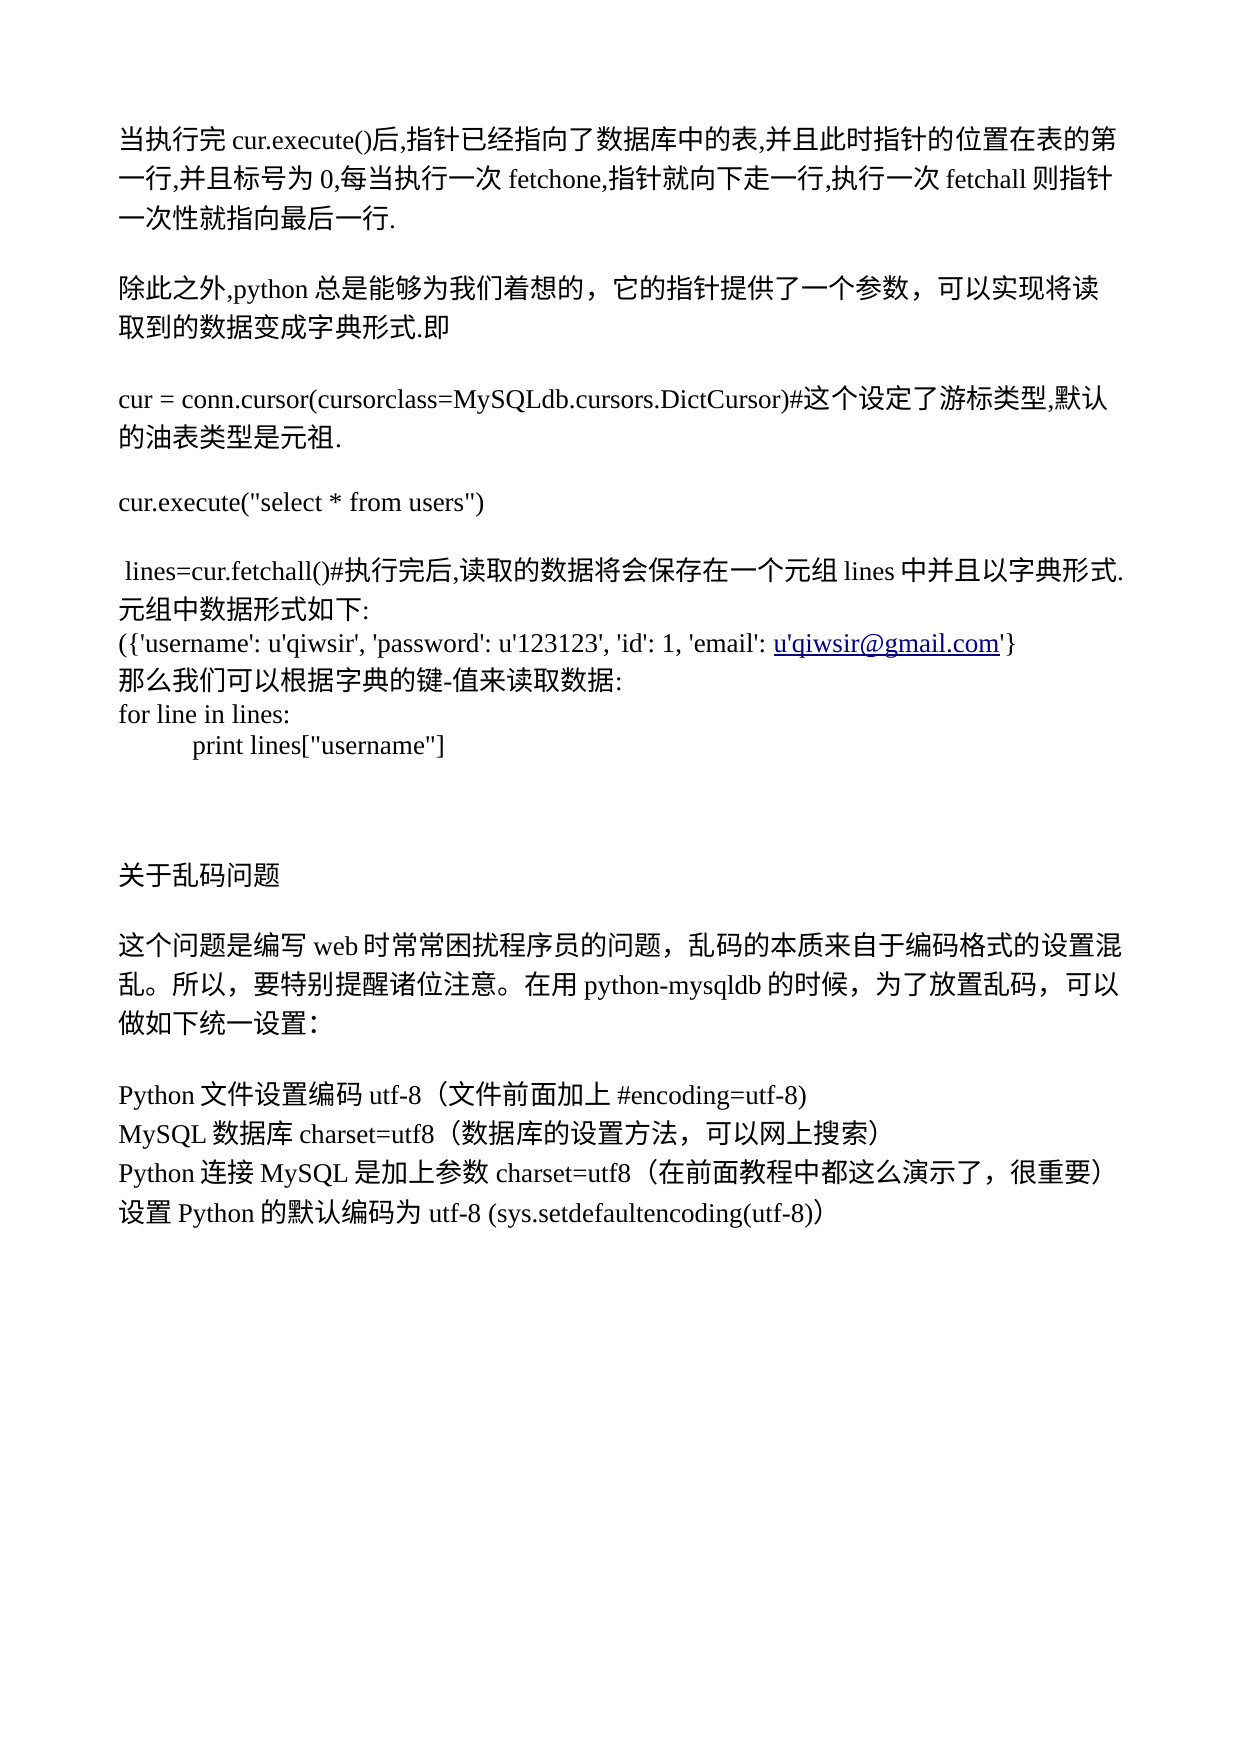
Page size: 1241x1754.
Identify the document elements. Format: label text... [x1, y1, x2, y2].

text lines=cur.fetchall()#执行完后,读取的数据将会保存在一个元组lines中并且以字典形式. [118, 549, 1122, 588]
text MySQL数据库charset=utf8（数据库的设置方法，可以网上搜索） [118, 1112, 1122, 1151]
text for line in lines: print lines["username"] [118, 698, 1122, 760]
text ({'username': u'qiwsir', 'password': u'123123', 'id': 1, 'email': u'qiwsir@gmail.com'} [118, 627, 1122, 658]
text 设置Python的默认编码为 utf-8 (sys.setdefaultencoding(utf-8)） [118, 1191, 1122, 1230]
text 关于乱码问题 [118, 853, 1122, 893]
text cur.execute("select * from users") [118, 486, 1122, 518]
text Python文件设置编码 utf-8（文件前面加上 #encoding=utf-8) [118, 1073, 1122, 1112]
text 除此之外,python总是能够为我们着想的，它的指针提供了一个参数，可以实现将读取到的数据变成字典形式.即 [118, 267, 1122, 346]
text 当执行完cur.execute()后,指针已经指向了数据库中的表,并且此时指针的位置在表的第一行,并且标号为0,每当执行一次fetchone,指针就向下走一行,执行一次fetchall则指针一次性就指向最后一行. [118, 118, 1122, 236]
text Python连接MySQL是加上参数 charset=utf8（在前面教程中都这么演示了，很重要） [118, 1151, 1122, 1191]
text 那么我们可以根据字典的键-值来读取数据: [118, 658, 1122, 698]
text 元组中数据形式如下: [118, 588, 1122, 627]
text cur = conn.cursor(cursorclass=MySQLdb.cursors.DictCursor)#这个设定了游标类型,默认的油表类型是元祖. [118, 377, 1122, 455]
text 这个问题是编写web时常常困扰程序员的问题，乱码的本质来自于编码格式的设置混乱。所以，要特别提醒诸位注意。在用python-mysqldb的时候，为了放置乱码，可以做如下统一设置： [118, 924, 1122, 1042]
